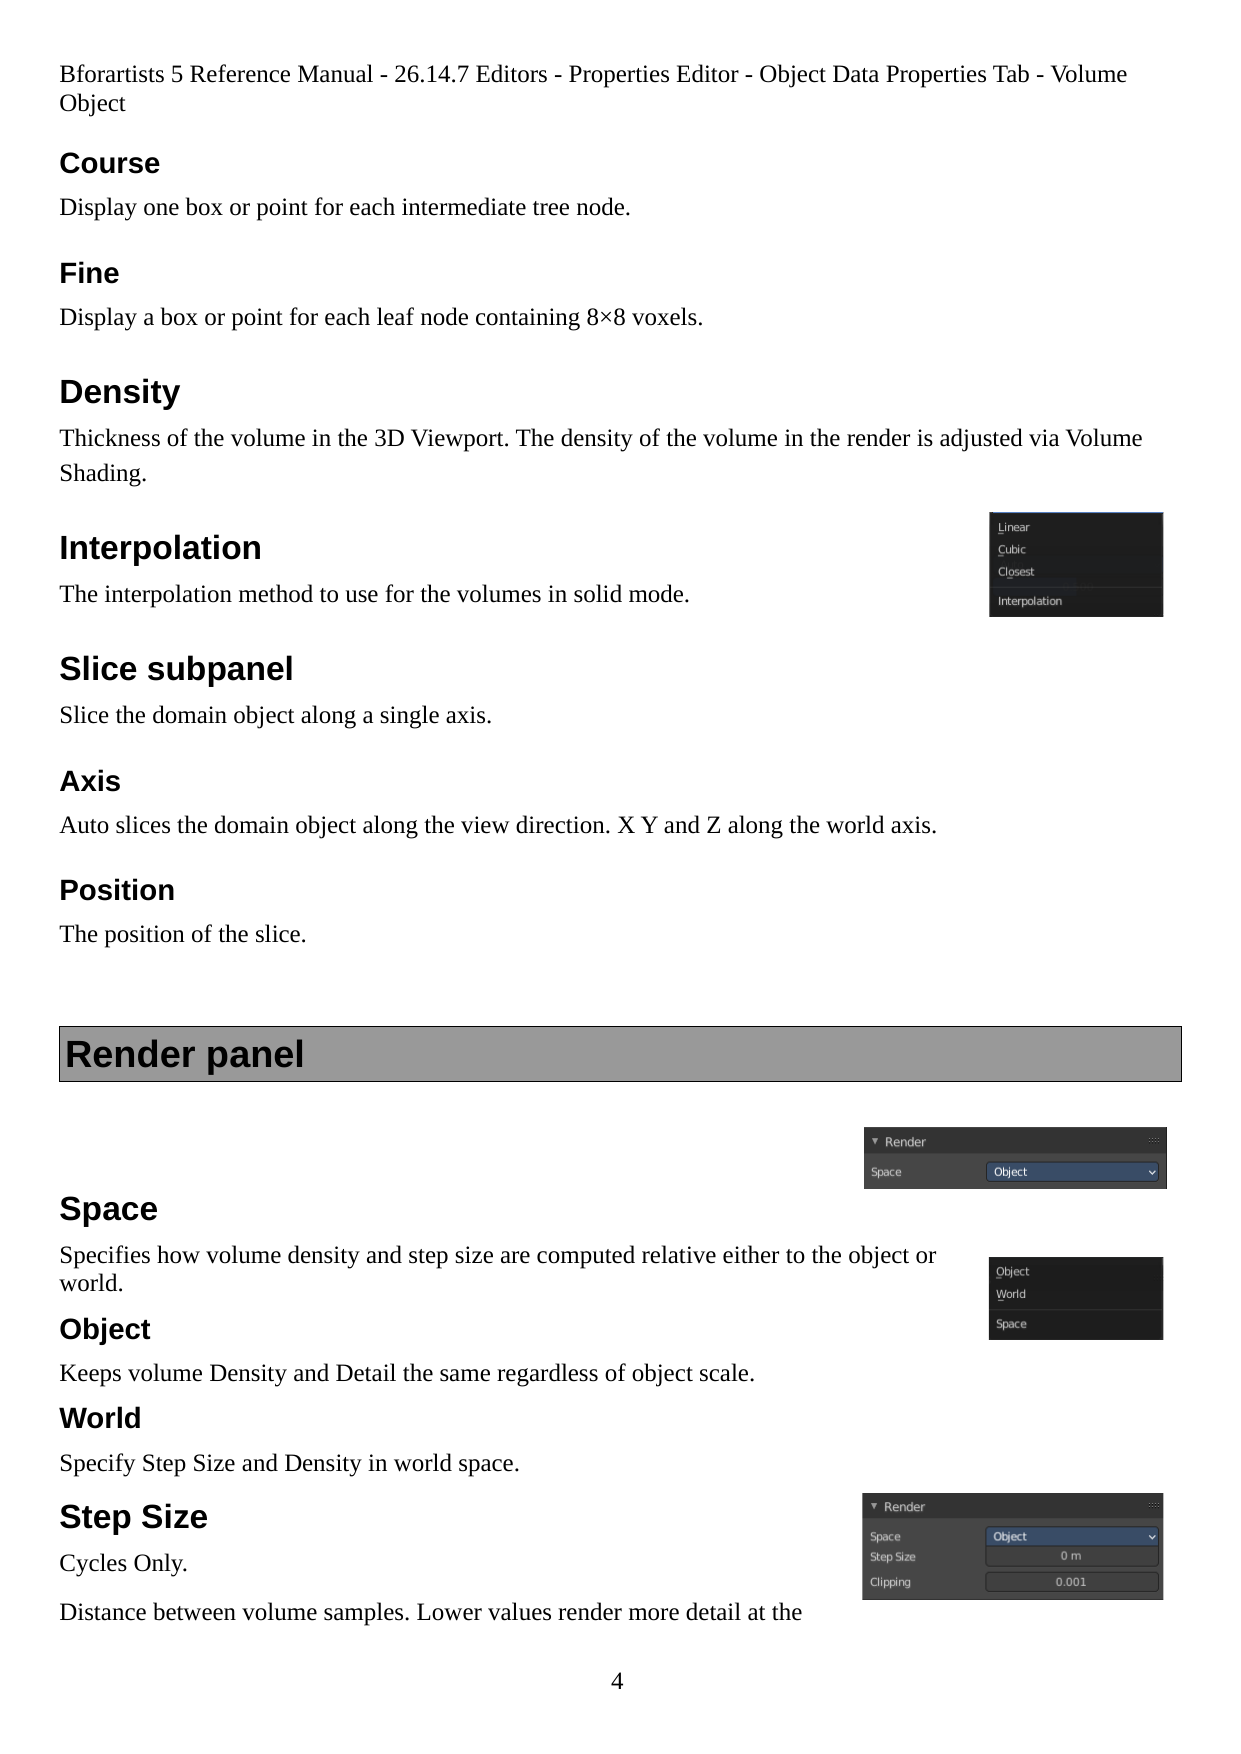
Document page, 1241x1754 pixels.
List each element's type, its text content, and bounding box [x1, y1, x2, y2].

text Specify Step Size and Density in world space. [59, 1448, 1181, 1476]
subtitle Interpolation [59, 528, 989, 566]
picture [989, 512, 1164, 617]
subtitle Axis [59, 763, 1181, 797]
subtitle Position [59, 873, 1181, 907]
text The position of the slice. [59, 919, 1181, 948]
subtitle Slice subpanel [59, 649, 1181, 687]
text Cycles Only. [59, 1548, 862, 1577]
table_header Render panel [60, 1027, 1181, 1081]
text Display one box or point for each intermediate tree node. [59, 192, 1181, 221]
text [1164, 1548, 1181, 1577]
picture [864, 1127, 1167, 1189]
subtitle Object [59, 1312, 1181, 1346]
text The interpolation method to use for the volumes in solid mode. [59, 579, 989, 607]
subtitle Density [59, 372, 1181, 411]
subtitle [1164, 1497, 1181, 1536]
picture [988, 1257, 1164, 1340]
text Display a box or point for each leaf node containing 8×8 voxels. [59, 302, 1181, 331]
text Keeps volume Density and Detail the same regardless of object scale. [59, 1358, 1181, 1387]
subtitle World [59, 1401, 1181, 1435]
subtitle Fine [59, 256, 1181, 290]
subtitle Step Size [59, 1497, 862, 1536]
subtitle Course [59, 146, 1181, 180]
text Thickness of the volume in the 3D Viewport. The density of the volume in the render is adjusted via Volume Shading. [59, 423, 1181, 486]
subtitle Space [59, 1188, 1181, 1227]
text Slice the domain object along a single axis. [59, 700, 1181, 728]
picture [862, 1493, 1164, 1600]
text Specifies how volume density and step size are computed relative either to the object or world. [59, 1240, 1181, 1297]
text Distance between volume samples. Lower values render more detail at the [59, 1597, 1181, 1626]
text Auto slices the domain object along the view direction. X Y and Z along the world axis. [59, 810, 1181, 838]
subtitle [1164, 528, 1181, 566]
